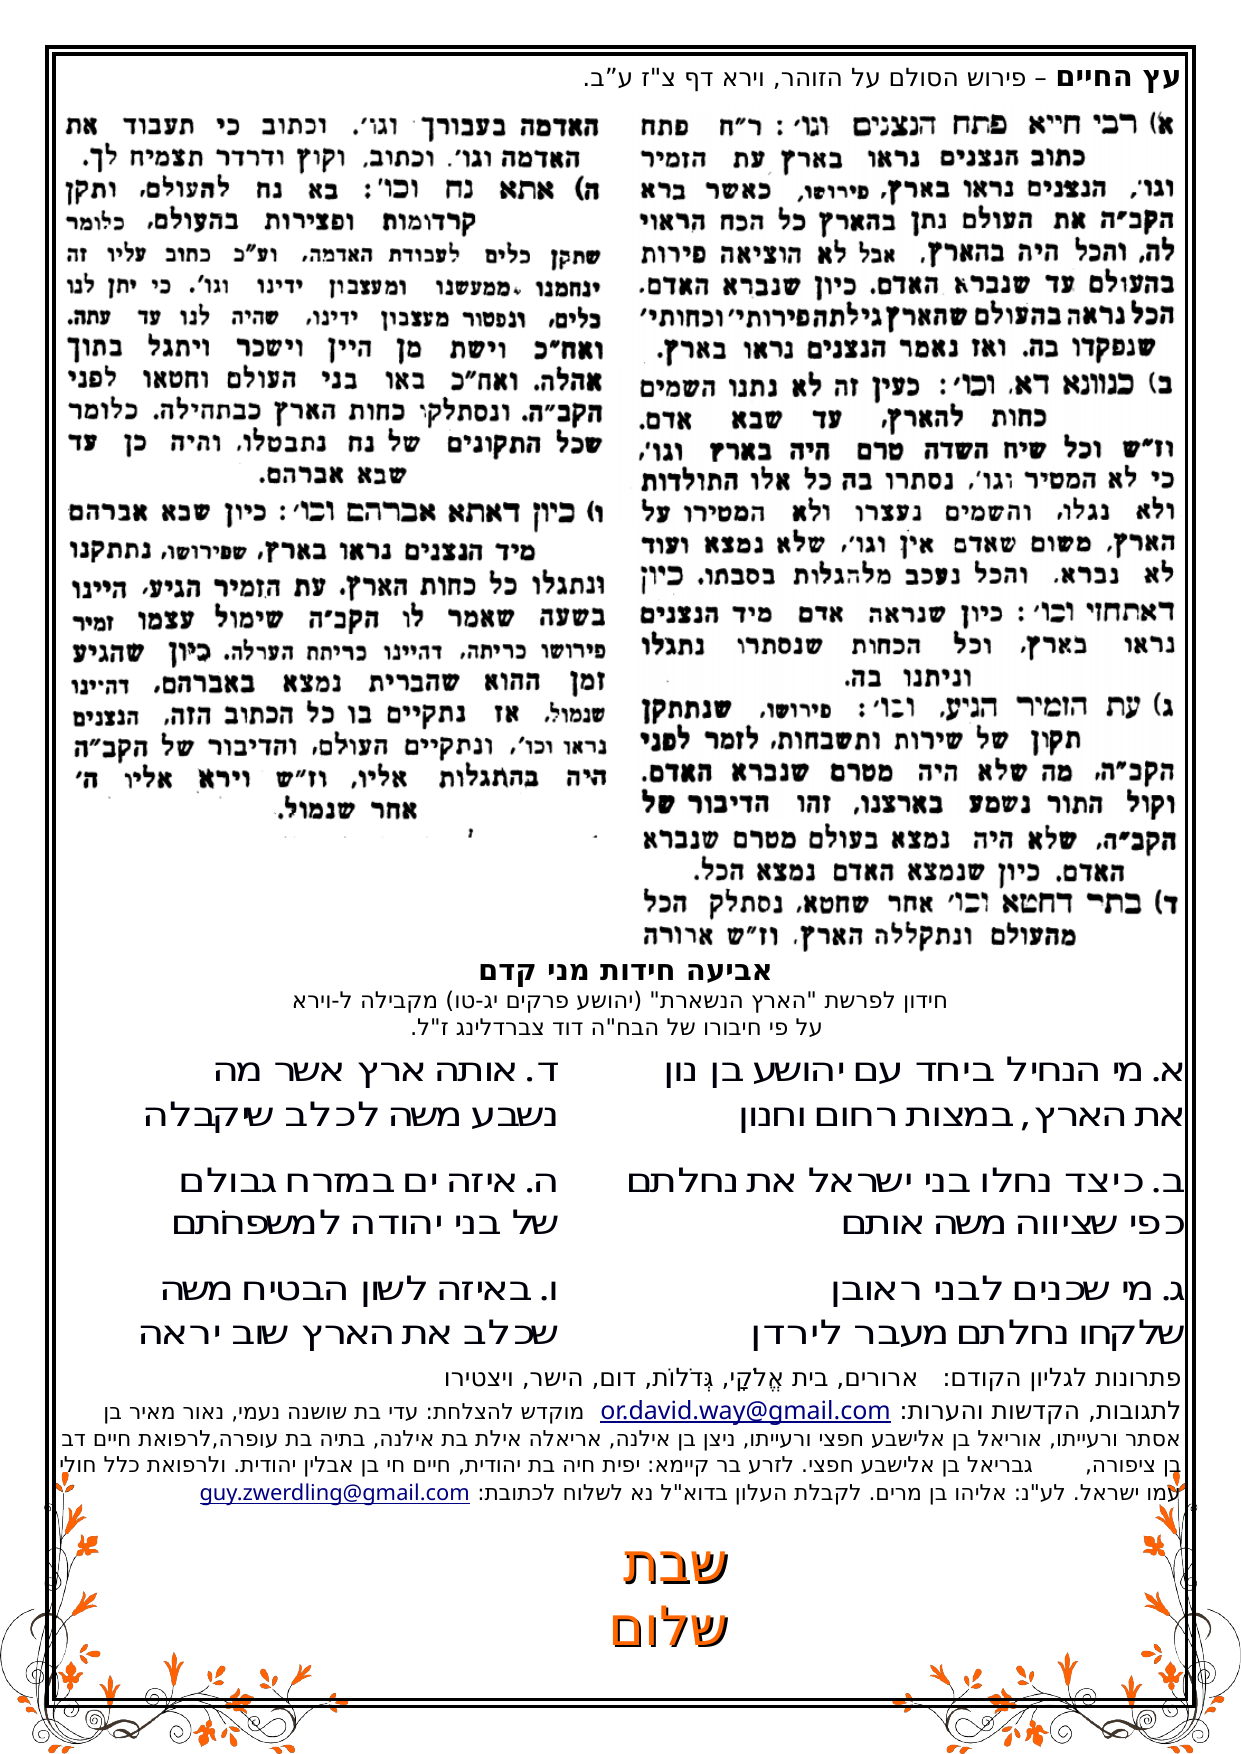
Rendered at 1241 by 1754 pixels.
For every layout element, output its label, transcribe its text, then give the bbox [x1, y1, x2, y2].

list חידון לפרשת "הארץ הנשארת" (יהושע פרקים יג-טו) מקבילה ל-וירא [59, 988, 1182, 1014]
text עץ החיים – פירוש הסולם על הזוהר, וירא דף צ"ז ע”ב. [59, 59, 1182, 93]
picture [345, 1487, 349, 1500]
list על פי חיבורו של הבח"ה דוד צברדלינג ז"ל. [59, 1014, 1182, 1041]
picture [892, 1472, 1185, 1698]
picture [892, 1472, 1192, 1705]
picture [58, 106, 1182, 954]
picture [49, 1472, 349, 1705]
picture [56, 1472, 349, 1698]
picture [0, 1472, 349, 1754]
list אביעה חידות מני קדם [59, 954, 1182, 988]
list לתגובות, הקדשות והערות: or.david.way@gmail.com מוקדש להצלחת: עדי בת שושנה נעמי, נאור מאיר בן אסתר ורעייתו, אוריאל בן אלישבע חפצי ורעייתו, ניצן בן אילנה, אריאלה אילת בת אילנה, בתיה בת עופרה,לרפואת חיים דב בן ציפורה, גבריאל בן אלישבע חפצי. לזרע בר קיימא: יפית חיה בת יהודית, חיים חי בן אבלין יהודית. ולרפואת כלל חולי עמו ישראל. לע"נ: אליהו בן מרים. לקבלת העלון בדוא"ל נא לשלוח לכתובת: guy.zwerdling@gmail.com [59, 1392, 1182, 1507]
list פתרונות לגליון הקודם: ארורים, בית אֱלֹקָי, גְּדֹלוֹת, דום, הישר, ויצטירו [59, 1041, 1182, 1392]
picture [892, 1472, 1241, 1754]
